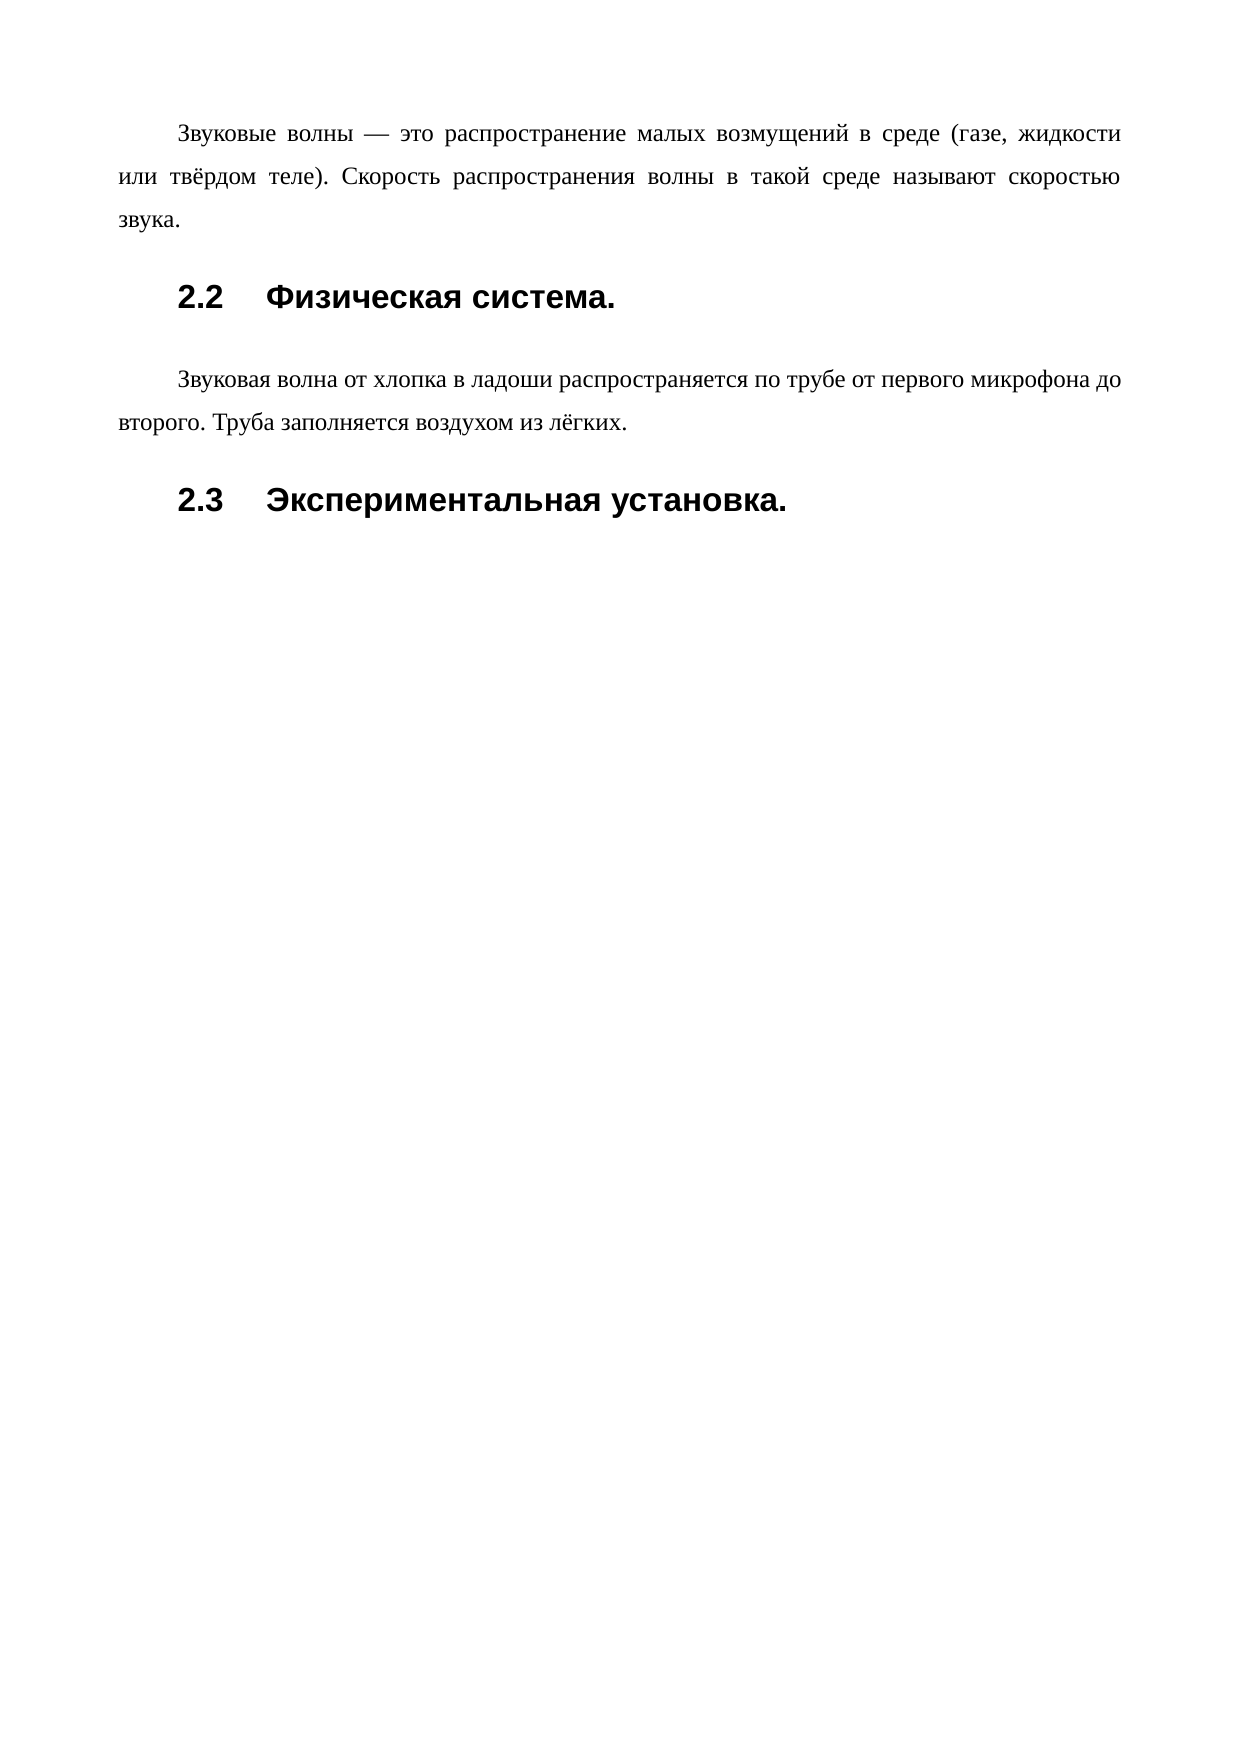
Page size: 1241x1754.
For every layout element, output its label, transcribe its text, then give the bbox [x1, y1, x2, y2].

text Звуковые волны — это распространение малых возмущений в среде (газе, жидкости или твёрдом теле). Скорость распространения волны в такой среде называют скоростью звука. [118, 118, 1122, 233]
text Звуковая волна от хлопка в ладоши распространяется по трубе от первого микрофона до второго. Труба заполняется воздухом из лёгких. [118, 364, 1122, 436]
subtitle Физическая система. [118, 277, 1122, 315]
subtitle Экспериментальная установка. [118, 480, 1122, 518]
